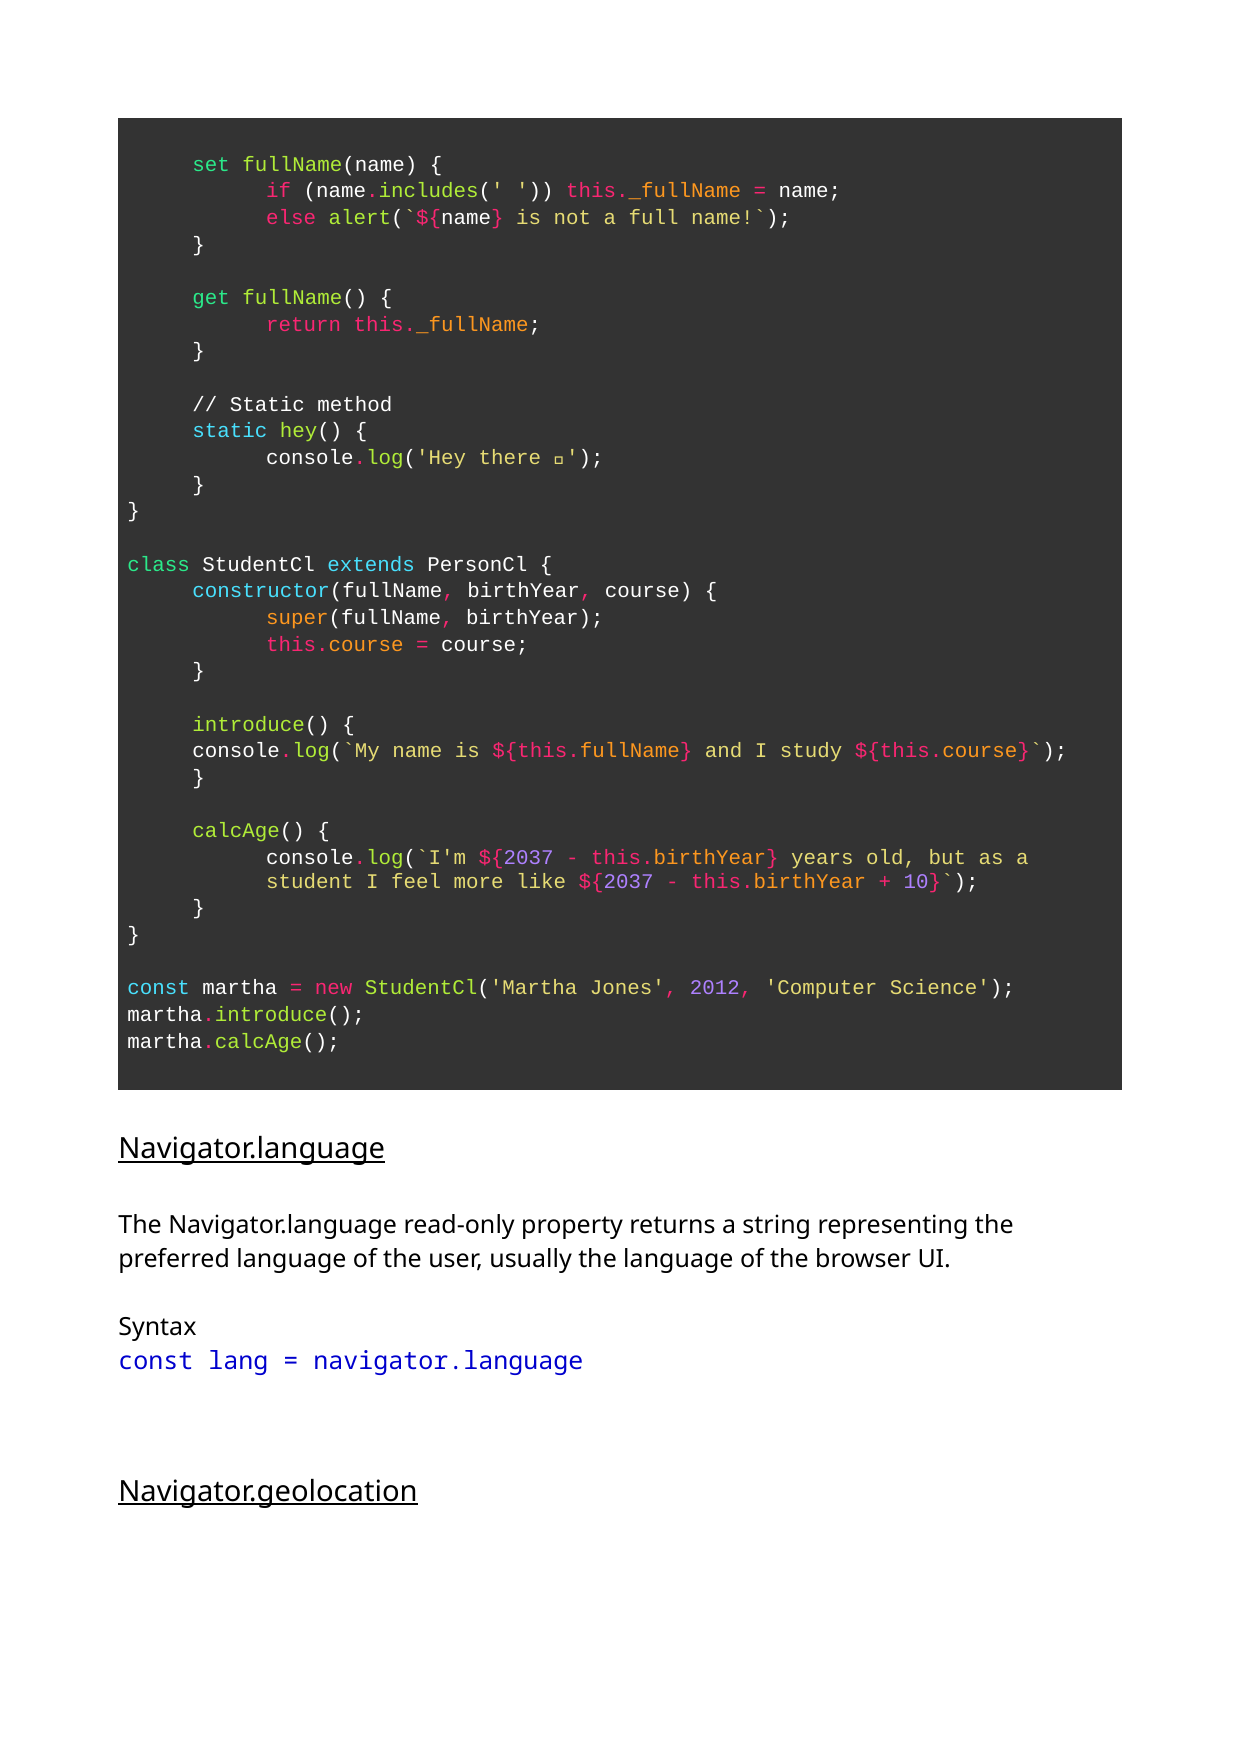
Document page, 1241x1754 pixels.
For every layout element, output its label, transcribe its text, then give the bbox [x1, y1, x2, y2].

text // Static method [118, 385, 1122, 411]
text set fullName(name) { [118, 145, 1122, 171]
text else alert(`${name} is not a full name!`); [118, 198, 1122, 225]
text } [118, 758, 1122, 785]
text const martha = new StudentCl('Martha Jones', 2012, 'Computer Science'); [118, 968, 1122, 995]
text } [118, 331, 1122, 358]
text get fullName() { [118, 278, 1122, 305]
text console.log('Hey there 👋'); [118, 438, 1122, 465]
text calcAge() { [118, 811, 1122, 838]
text static hey() { [118, 411, 1122, 438]
text } [118, 888, 1122, 915]
text } [118, 491, 1122, 518]
text console.log(`My name is ${this.fullName} and I study ${this.course}`); [118, 731, 1122, 758]
text constructor(fullName, birthYear, course) { [118, 571, 1122, 598]
text } [118, 915, 1122, 942]
text if (name.includes(' ')) this._fullName = name; [118, 171, 1122, 198]
text class StudentCl extends PersonCl { [118, 545, 1122, 571]
text console.log(`I'm ${2037 - this.birthYear} years old, but as a student I feel more like ${2037 - this.birthYear + 10}`); [118, 838, 1122, 888]
text The Navigator.language read-only property returns a string representing the preferred language of the user, usually the language of the browser UI. [118, 1206, 1122, 1274]
text } [118, 225, 1122, 251]
subtitle Navigator.geolocation [118, 1470, 1122, 1509]
text Navigator.language [118, 1127, 1122, 1167]
text return this._fullName; [118, 305, 1122, 331]
text this.course = course; [118, 625, 1122, 651]
text } [118, 651, 1122, 678]
text martha.calcAge(); [118, 1022, 1122, 1063]
text introduce() { [118, 705, 1122, 731]
text const lang = navigator.language [118, 1343, 1122, 1377]
text martha.introduce(); [118, 995, 1122, 1022]
text } [118, 465, 1122, 491]
text Syntax [118, 1309, 1122, 1343]
text super(fullName, birthYear); [118, 598, 1122, 625]
